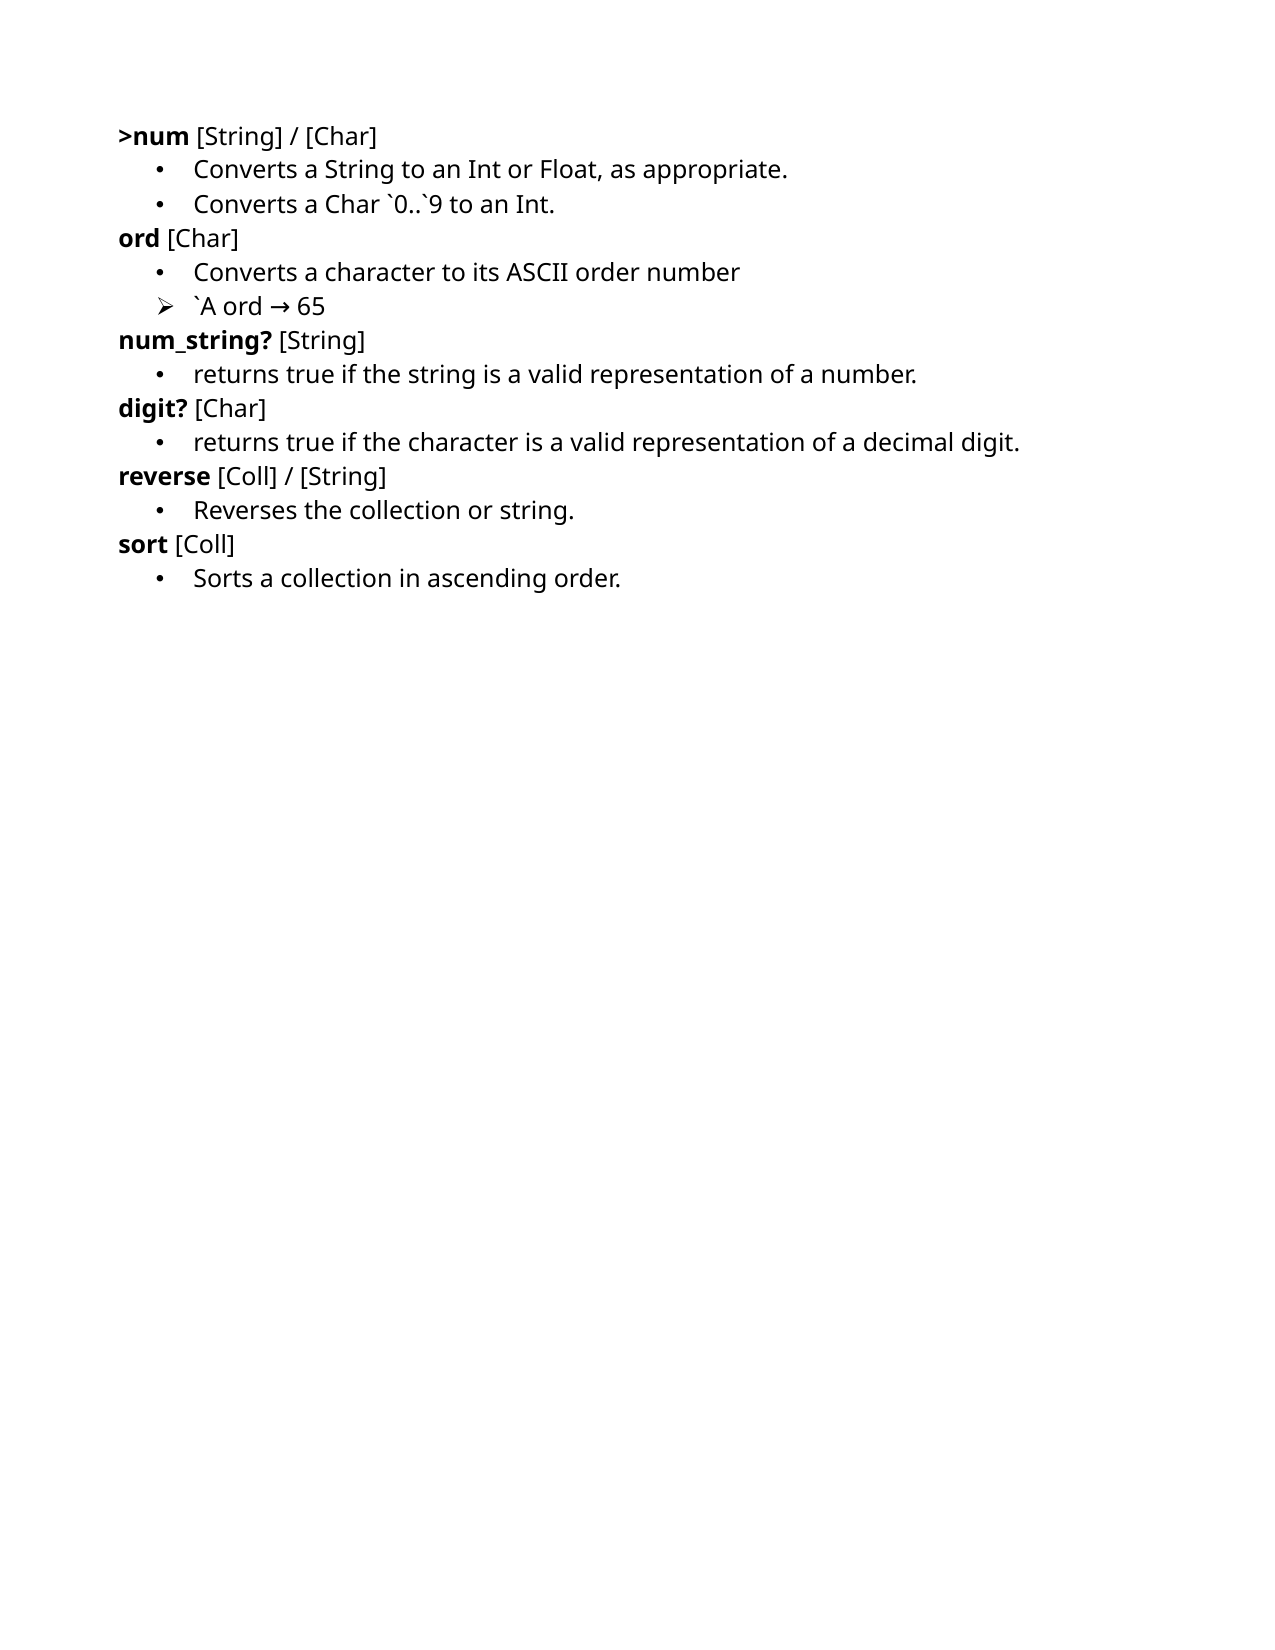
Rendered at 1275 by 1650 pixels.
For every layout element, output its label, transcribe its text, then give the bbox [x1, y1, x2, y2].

text ord [Char] [118, 220, 1157, 254]
text num_string? [String] [118, 322, 1157, 357]
text >num [String] / [Char] [118, 118, 1157, 152]
list Sorts a collection in ascending order. [156, 561, 1157, 595]
text reverse [Coll] / [String] [118, 459, 1157, 493]
list returns true if the character is a valid representation of a decimal digit. [156, 425, 1157, 459]
list Converts a String to an Int or Float, as appropriate. [156, 152, 1157, 186]
list `A ord → 65 [156, 288, 1157, 322]
text digit? [Char] [118, 391, 1157, 425]
list Converts a Char `0..`9 to an Int. [156, 186, 1157, 220]
list returns true if the string is a valid representation of a number. [156, 357, 1157, 391]
list Reverses the collection or string. [156, 493, 1157, 527]
text sort [Coll] [118, 527, 1157, 561]
list Converts a character to its ASCII order number [156, 254, 1157, 288]
